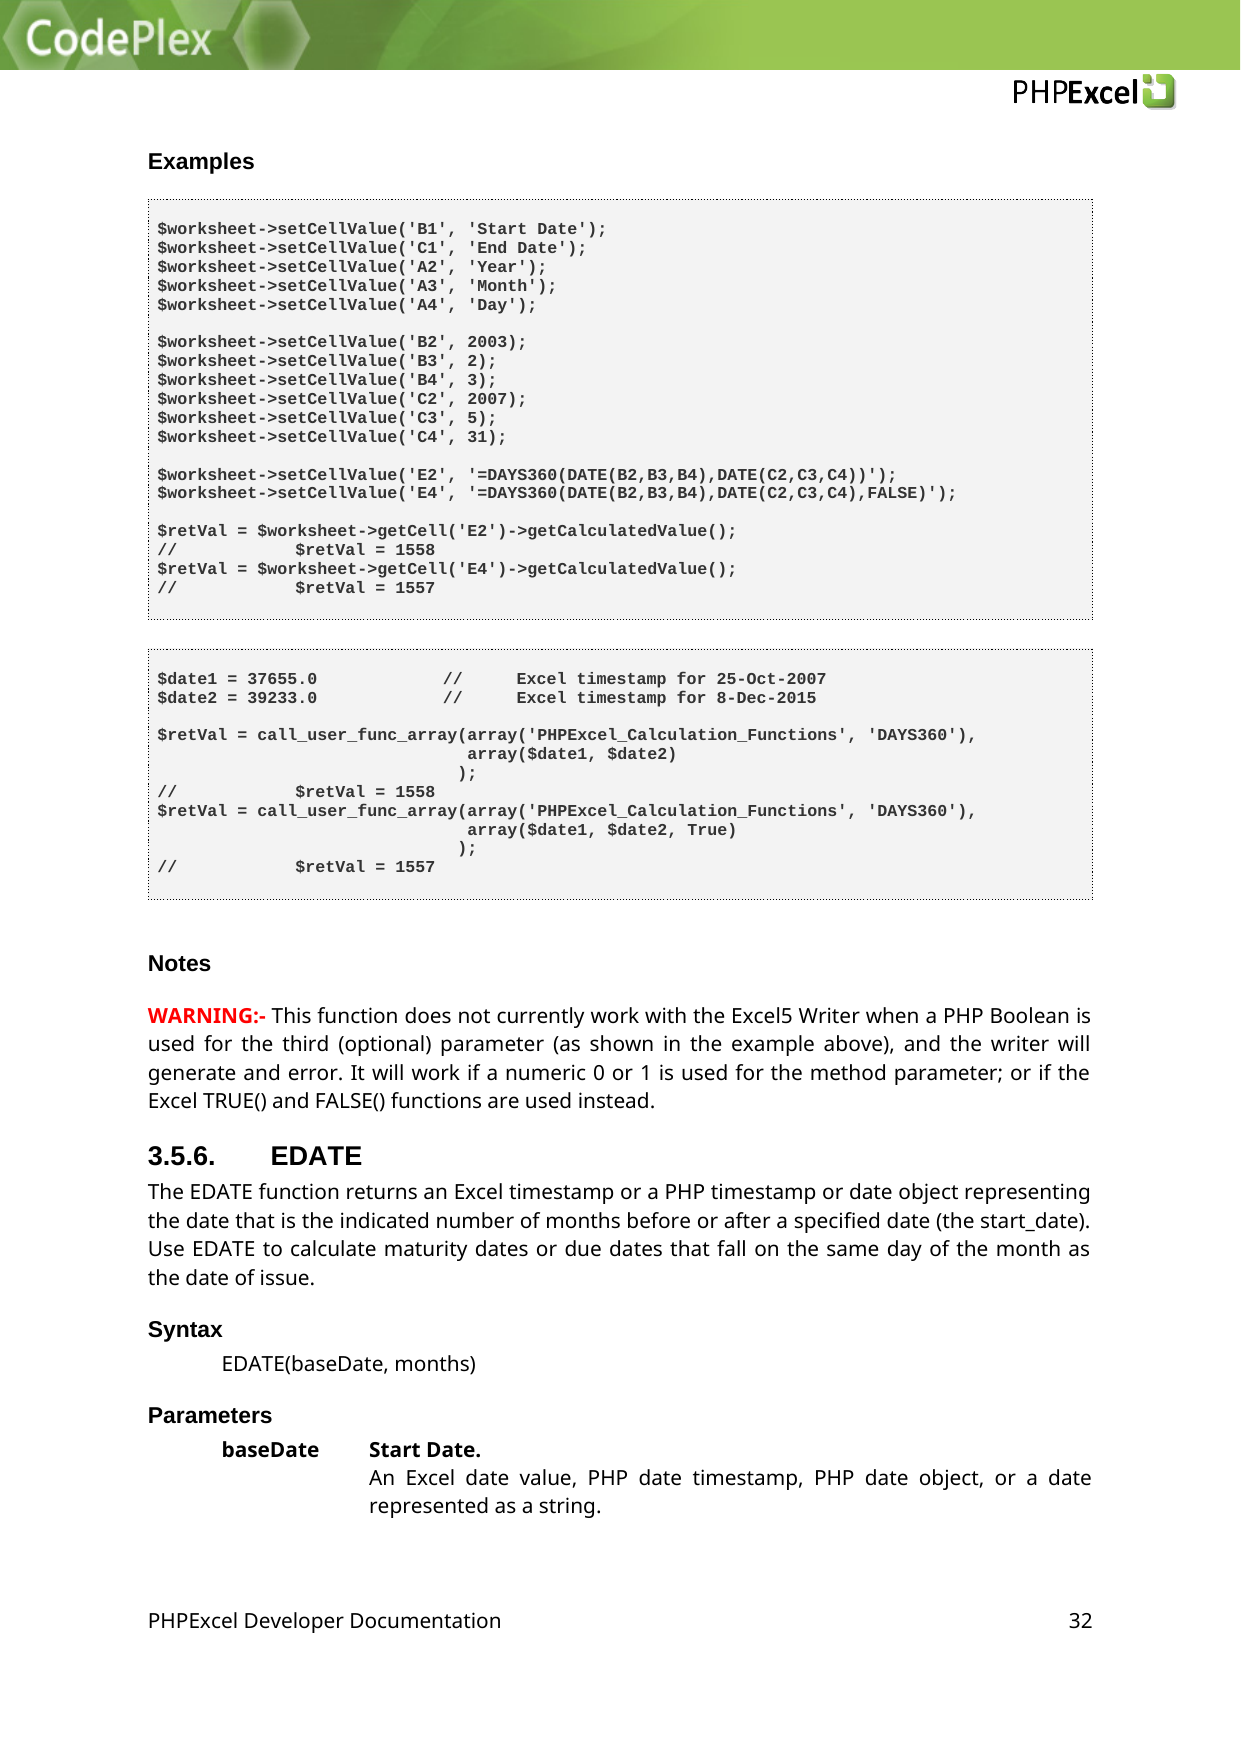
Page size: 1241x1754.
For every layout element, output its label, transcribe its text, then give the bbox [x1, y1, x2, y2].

text // $retVal = 1558 [148, 538, 1093, 557]
text $worksheet->setCellValue('B2', 2003); [148, 331, 1093, 350]
text $retVal = $worksheet->getCell('E2')->getCalculatedValue(); [148, 519, 1093, 538]
text $date2 = 39233.0 // Excel timestamp for 8-Dec-2015 [148, 686, 1093, 705]
text WARNING:- This function does not currently work with the Excel5 Writer when a PHP Boolean is used for the third (optional) parameter (as shown in the example above), and the writer will generate and error. It will work if a numeric 0 or 1 is used for the method parameter; or if the Excel TRUE() and FALSE() functions are used instead. [148, 1001, 1093, 1115]
text array($date1, $date2) [148, 743, 1093, 762]
text $worksheet->setCellValue('B3', 2); [148, 350, 1093, 369]
subtitle Parameters [148, 1402, 1093, 1428]
text $worksheet->setCellValue('A4', 'Day'); [148, 293, 1093, 312]
text $worksheet->setCellValue('C3', 5); [148, 406, 1093, 425]
subtitle Examples [148, 148, 1093, 174]
text $worksheet->setCellValue('B1', 'Start Date'); [148, 218, 1093, 237]
text // $retVal = 1558 [148, 780, 1093, 799]
text $worksheet->setCellValue('C1', 'End Date'); [148, 237, 1093, 256]
subtitle Notes [148, 950, 1093, 976]
text $worksheet->setCellValue('A2', 'Year'); [148, 256, 1093, 274]
text $worksheet->setCellValue('E2', '=DAYS360(DATE(B2,B3,B4),DATE(C2,C3,C4))'); [148, 463, 1093, 482]
text $worksheet->setCellValue('C4', 31); [148, 425, 1093, 444]
text $worksheet->setCellValue('A3', 'Month'); [148, 274, 1093, 293]
text $retVal = $worksheet->getCell('E4')->getCalculatedValue(); [148, 557, 1093, 576]
text // $retVal = 1557 [148, 576, 1093, 595]
text $date1 = 37655.0 // Excel timestamp for 25-Oct-2007 [148, 667, 1093, 686]
text // $retVal = 1557 [148, 856, 1093, 875]
subtitle Syntax [148, 1316, 1093, 1342]
text The EDATE function returns an Excel timestamp or a PHP timestamp or date object representing the date that is the indicated number of months before or after a specified date (the start_date). Use EDATE to calculate maturity dates or due dates that fall on the same day of the month as the date of issue. [148, 1177, 1093, 1291]
text array($date1, $date2, True) [148, 818, 1093, 837]
text $retVal = call_user_func_array(array('PHPExcel_Calculation_Functions', 'DAYS360'), [148, 799, 1093, 818]
text An Excel date value, PHP date timestamp, PHP date object, or a date represented as a string. [369, 1463, 1093, 1520]
subtitle EDATE [148, 1140, 1093, 1171]
text $worksheet->setCellValue('C2', 2007); [148, 387, 1093, 406]
text $worksheet->setCellValue('E4', '=DAYS360(DATE(B2,B3,B4),DATE(C2,C3,C4),FALSE)'); [148, 482, 1093, 501]
text $worksheet->setCellValue('B4', 3); [148, 369, 1093, 387]
text baseDate Start Date. [221, 1435, 1093, 1463]
text ); [148, 837, 1093, 856]
text $retVal = call_user_func_array(array('PHPExcel_Calculation_Functions', 'DAYS360'), [148, 724, 1093, 743]
text EDATE(baseDate, months) [221, 1349, 1093, 1377]
text ); [148, 762, 1093, 780]
